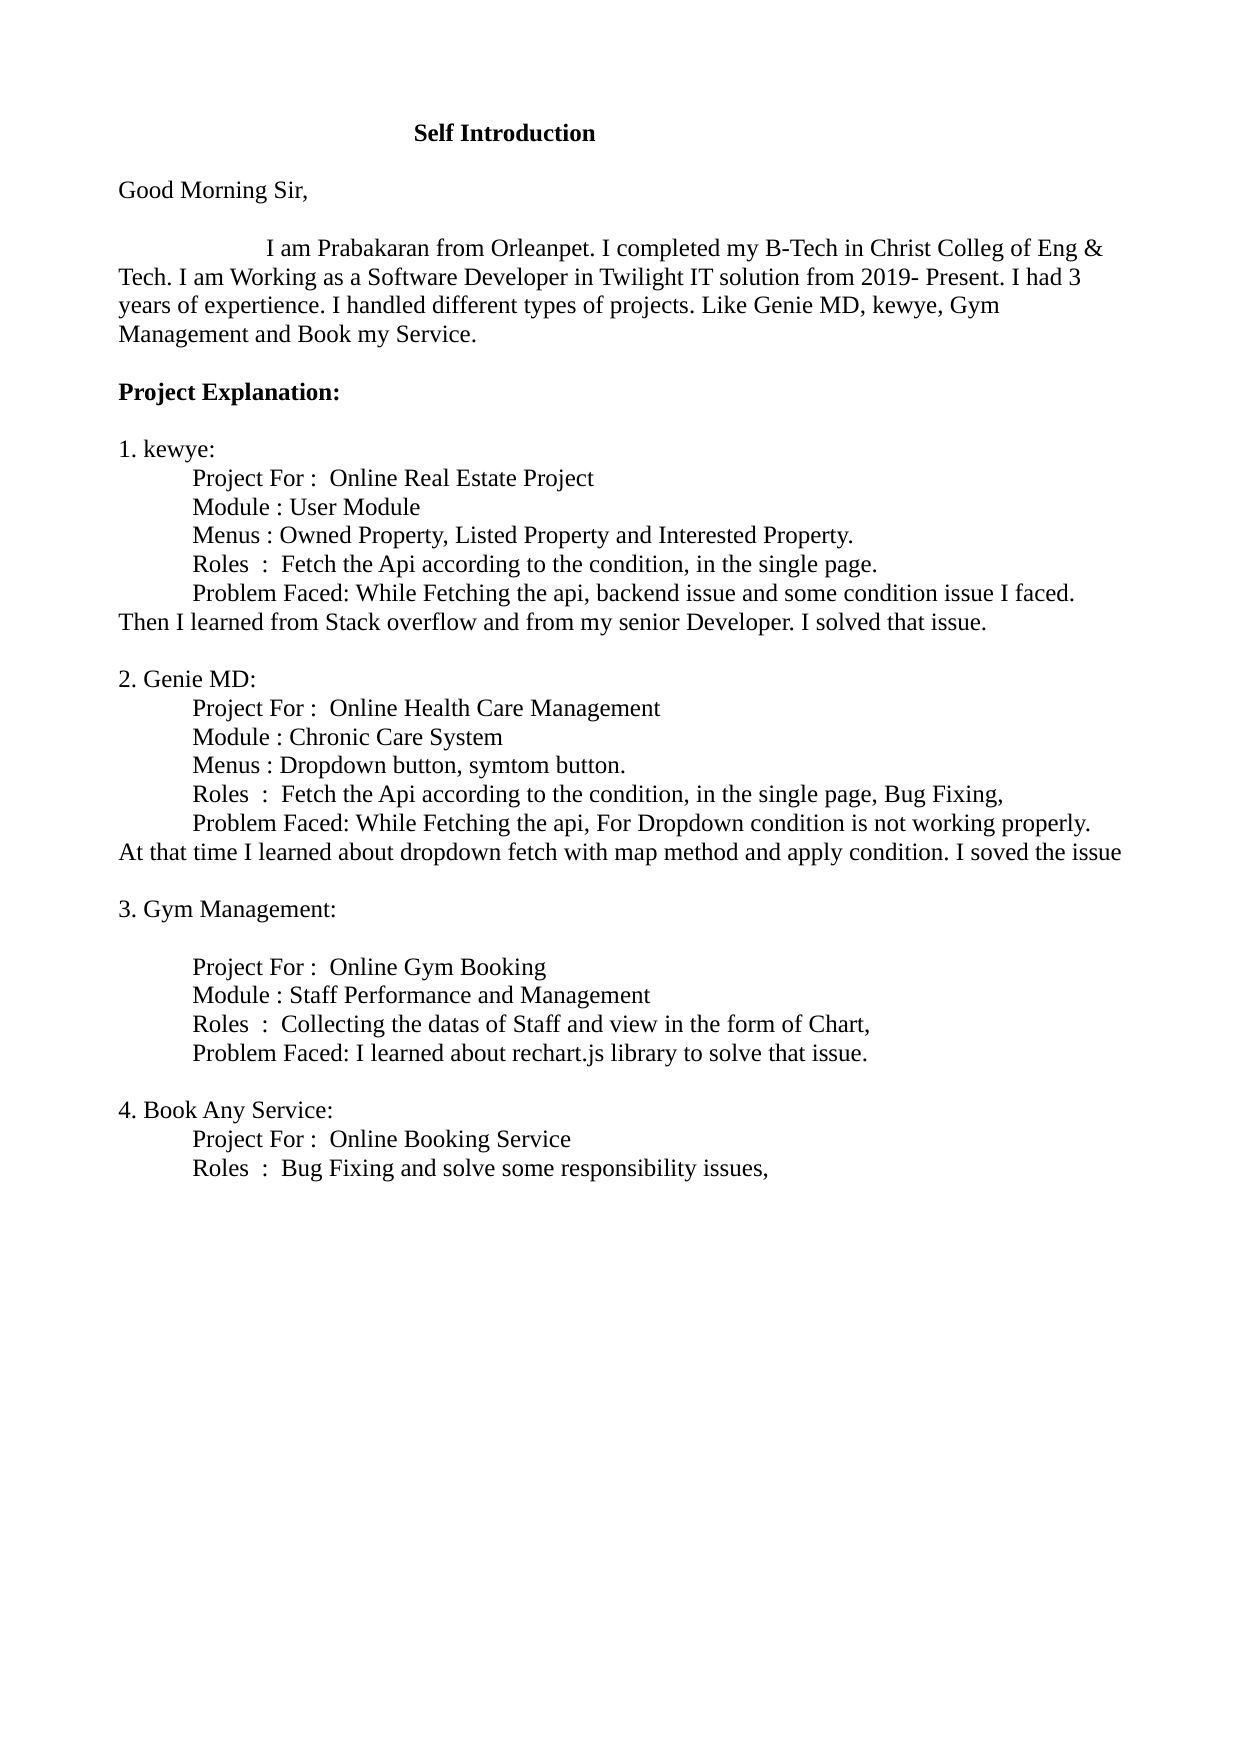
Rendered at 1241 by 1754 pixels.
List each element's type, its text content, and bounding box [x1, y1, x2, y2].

text Self Introduction [118, 118, 1122, 147]
text Problem Faced: While Fetching the api, For Dropdown condition is not working properly. [118, 808, 1122, 837]
text Module : Chronic Care System [118, 722, 1122, 751]
text Problem Faced: I learned about rechart.js library to solve that issue. [118, 1038, 1122, 1067]
text Project For : Online Gym Booking [118, 952, 1122, 981]
text Roles : Fetch the Api according to the condition, in the single page. [118, 549, 1122, 578]
text Roles : Fetch the Api according to the condition, in the single page, Bug Fixing, [118, 779, 1122, 808]
text Module : User Module [118, 492, 1122, 521]
text 3. Gym Management: [118, 894, 1122, 923]
text Problem Faced: While Fetching the api, backend issue and some condition issue I faced. Then I learned from Stack overflow and from my senior Developer. I solved that issue. [118, 578, 1122, 636]
text I am Prabakaran from Orleanpet. I completed my B-Tech in Christ Colleg of Eng & Tech. I am Working as a Software Developer in Twilight IT solution from 2019- Present. I had 3 years of expertience. I handled different types of projects. Like Genie MD, kewye, Gym Management and Book my Service. [118, 233, 1122, 348]
text Project For : Online Real Estate Project [118, 463, 1122, 492]
text At that time I learned about dropdown fetch with map method and apply condition. I soved the issue [118, 837, 1122, 894]
text Module : Staff Performance and Management [118, 981, 1122, 1009]
text 2. Genie MD: [118, 664, 1122, 693]
text Project Explanation: [118, 377, 1122, 406]
text 1. kewye: [118, 434, 1122, 463]
text Project For : Online Booking Service [118, 1124, 1122, 1153]
text Roles : Bug Fixing and solve some responsibility issues, [118, 1153, 1122, 1182]
text Roles : Collecting the datas of Staff and view in the form of Chart, [118, 1009, 1122, 1038]
text Project For : Online Health Care Management [118, 693, 1122, 722]
text 4. Book Any Service: [118, 1096, 1122, 1124]
text Menus : Owned Property, Listed Property and Interested Property. [118, 521, 1122, 549]
text Good Morning Sir, [118, 176, 1122, 204]
text Menus : Dropdown button, symtom button. [118, 751, 1122, 779]
